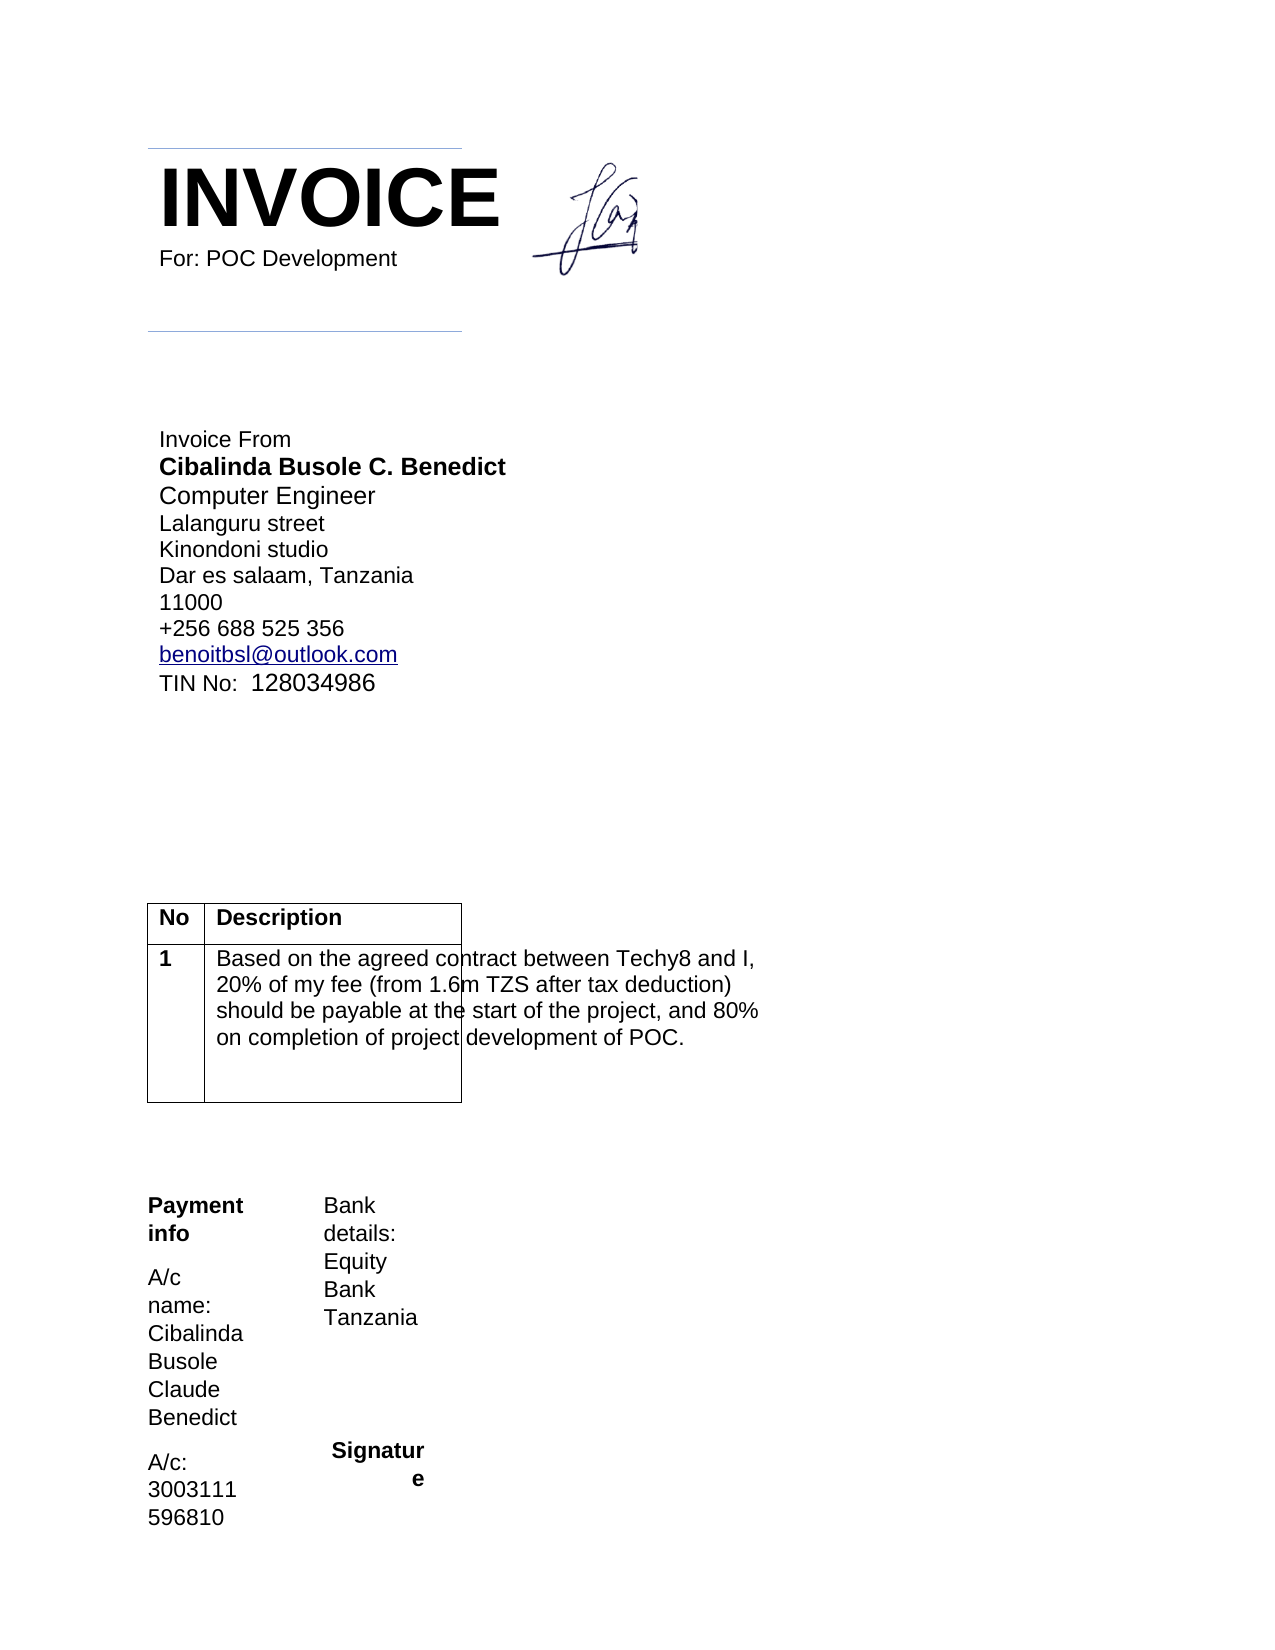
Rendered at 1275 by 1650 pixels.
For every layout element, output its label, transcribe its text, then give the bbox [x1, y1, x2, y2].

table_cell 1 [148, 945, 204, 1102]
text Payment info [148, 1192, 248, 1246]
table_cell Based on the agreed contract between Techy8 and I, 20% of my fee (from 1.6m TZS after tax deduction) should be payable at the start of the project, and 80% on completion of project development of POC. [205, 945, 461, 1102]
table_header Invoice From Cibalinda Busole C. Benedict Computer Engineer Lalanguru street Kinondoni studio Dar es salaam, Tanzania 11000 +256 688 525 356 benoitbsl@outlook.com TIN No: 128034986 [148, 426, 462, 858]
text A/c: 3003111596810 [148, 1448, 248, 1531]
table_header No [148, 904, 204, 944]
table_header Description [205, 904, 461, 944]
text Bank details: Equity Bank Tanzania [323, 1192, 424, 1330]
text A/c name: Cibalinda Busole Claude Benedict [148, 1264, 248, 1430]
text Signature [323, 1437, 424, 1492]
table_header INVOICE For: POC Development [148, 149, 462, 331]
